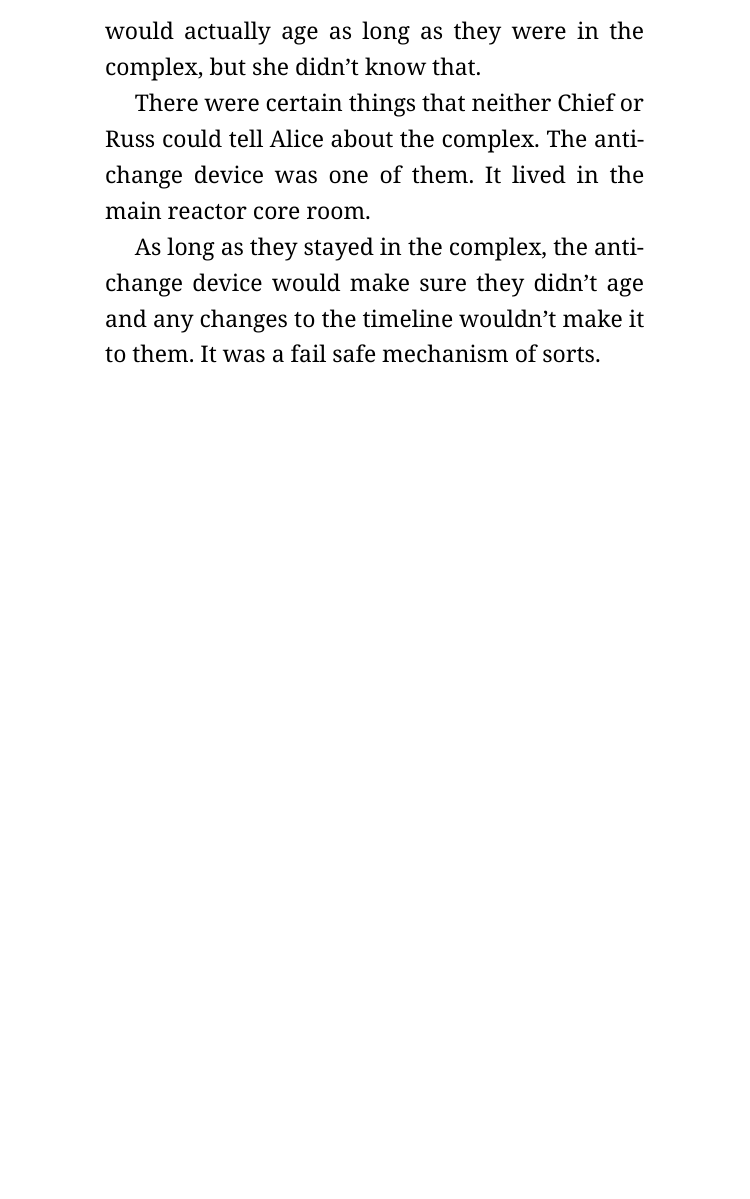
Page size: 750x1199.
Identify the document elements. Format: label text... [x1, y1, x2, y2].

text As long as they stayed in the complex, the anti-change device would make sure they didn’t age and any changes to the timeline wouldn’t make it to them. It was a fail safe mechanism of sorts. [105, 231, 645, 370]
text There were certain things that neither Chief or Russ could tell Alice about the complex. The anti-change device was one of them. It lived in the main reactor core room. [105, 87, 645, 226]
text would actually age as long as they were in the complex, but she didn’t know that. [105, 15, 645, 82]
